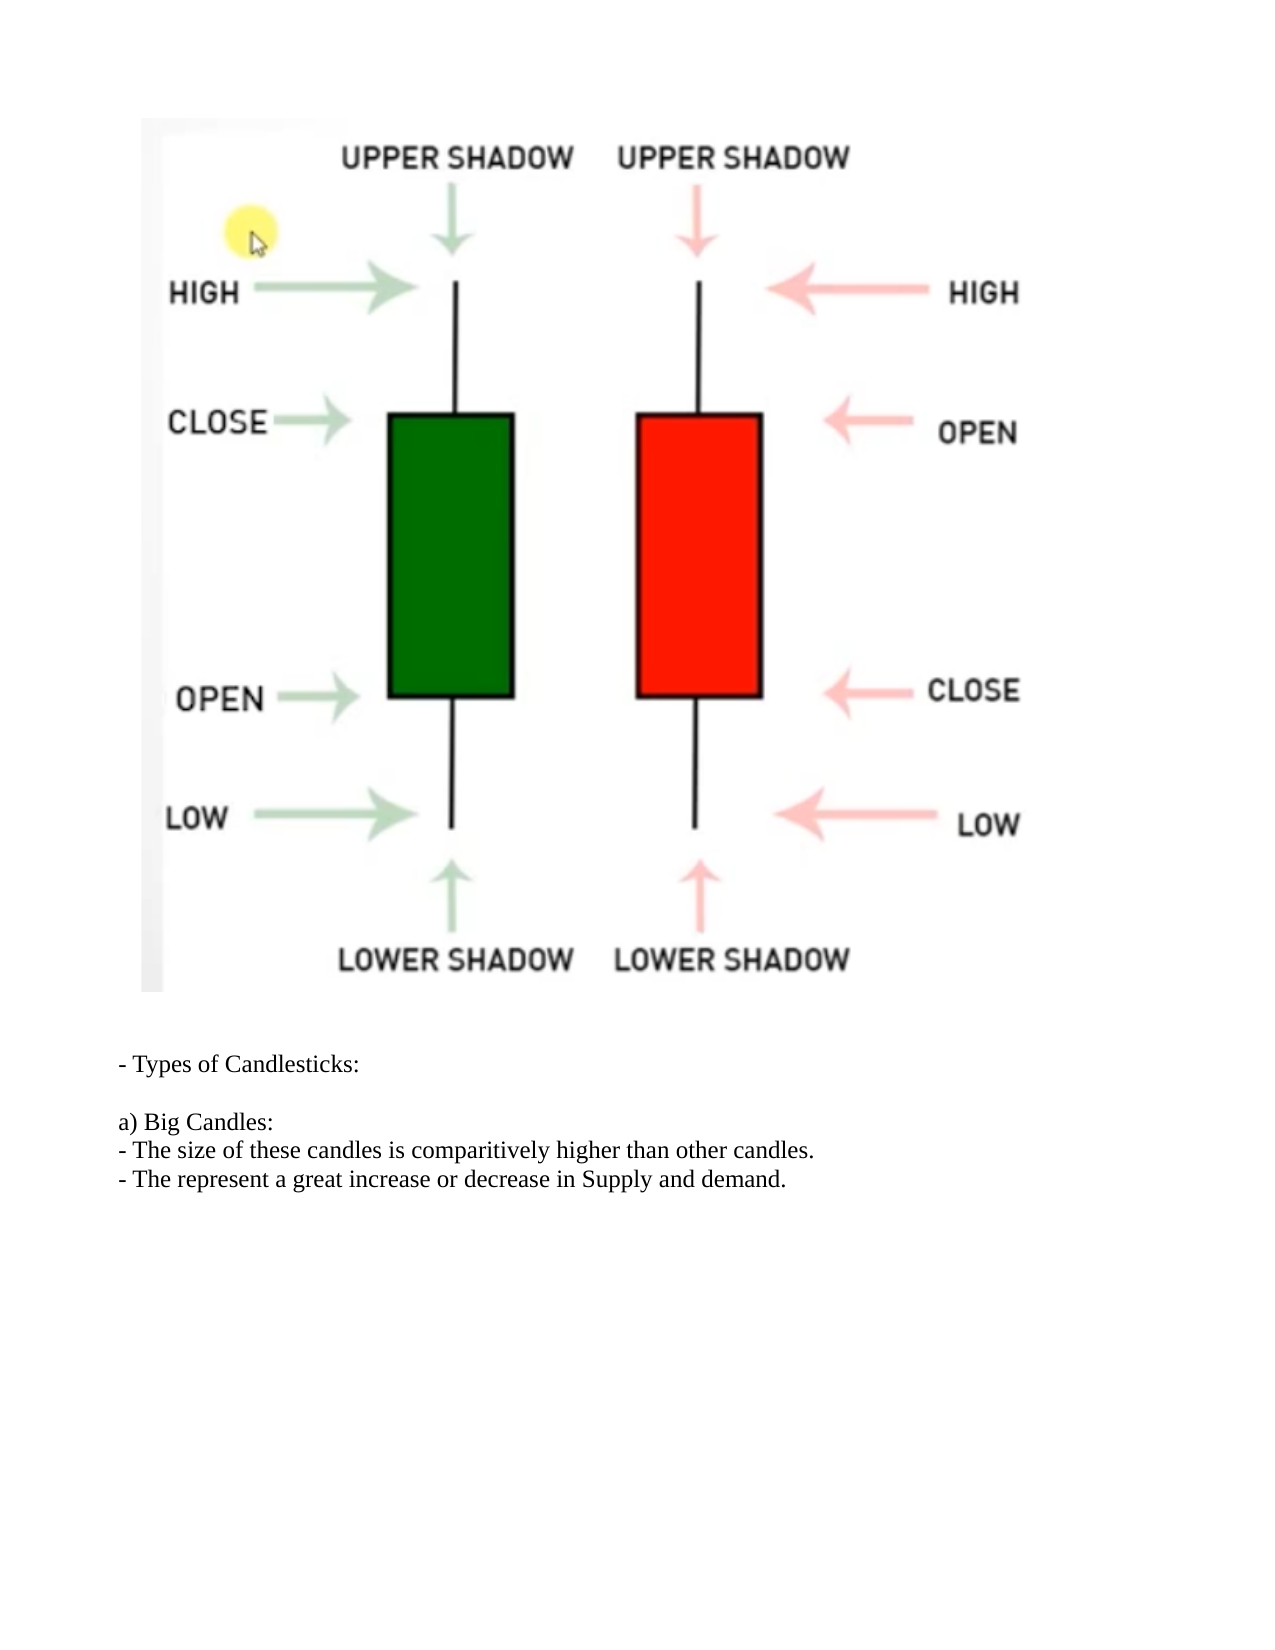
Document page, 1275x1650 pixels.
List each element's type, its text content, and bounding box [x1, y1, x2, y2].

text - Types of Candlesticks: [118, 1049, 1157, 1078]
text a) Big Candles: [118, 1107, 1157, 1135]
text - The represent a great increase or decrease in Supply and demand. [118, 1164, 1157, 1193]
text - The size of these candles is comparitively higher than other candles. [118, 1135, 1157, 1164]
picture [141, 118, 1134, 992]
